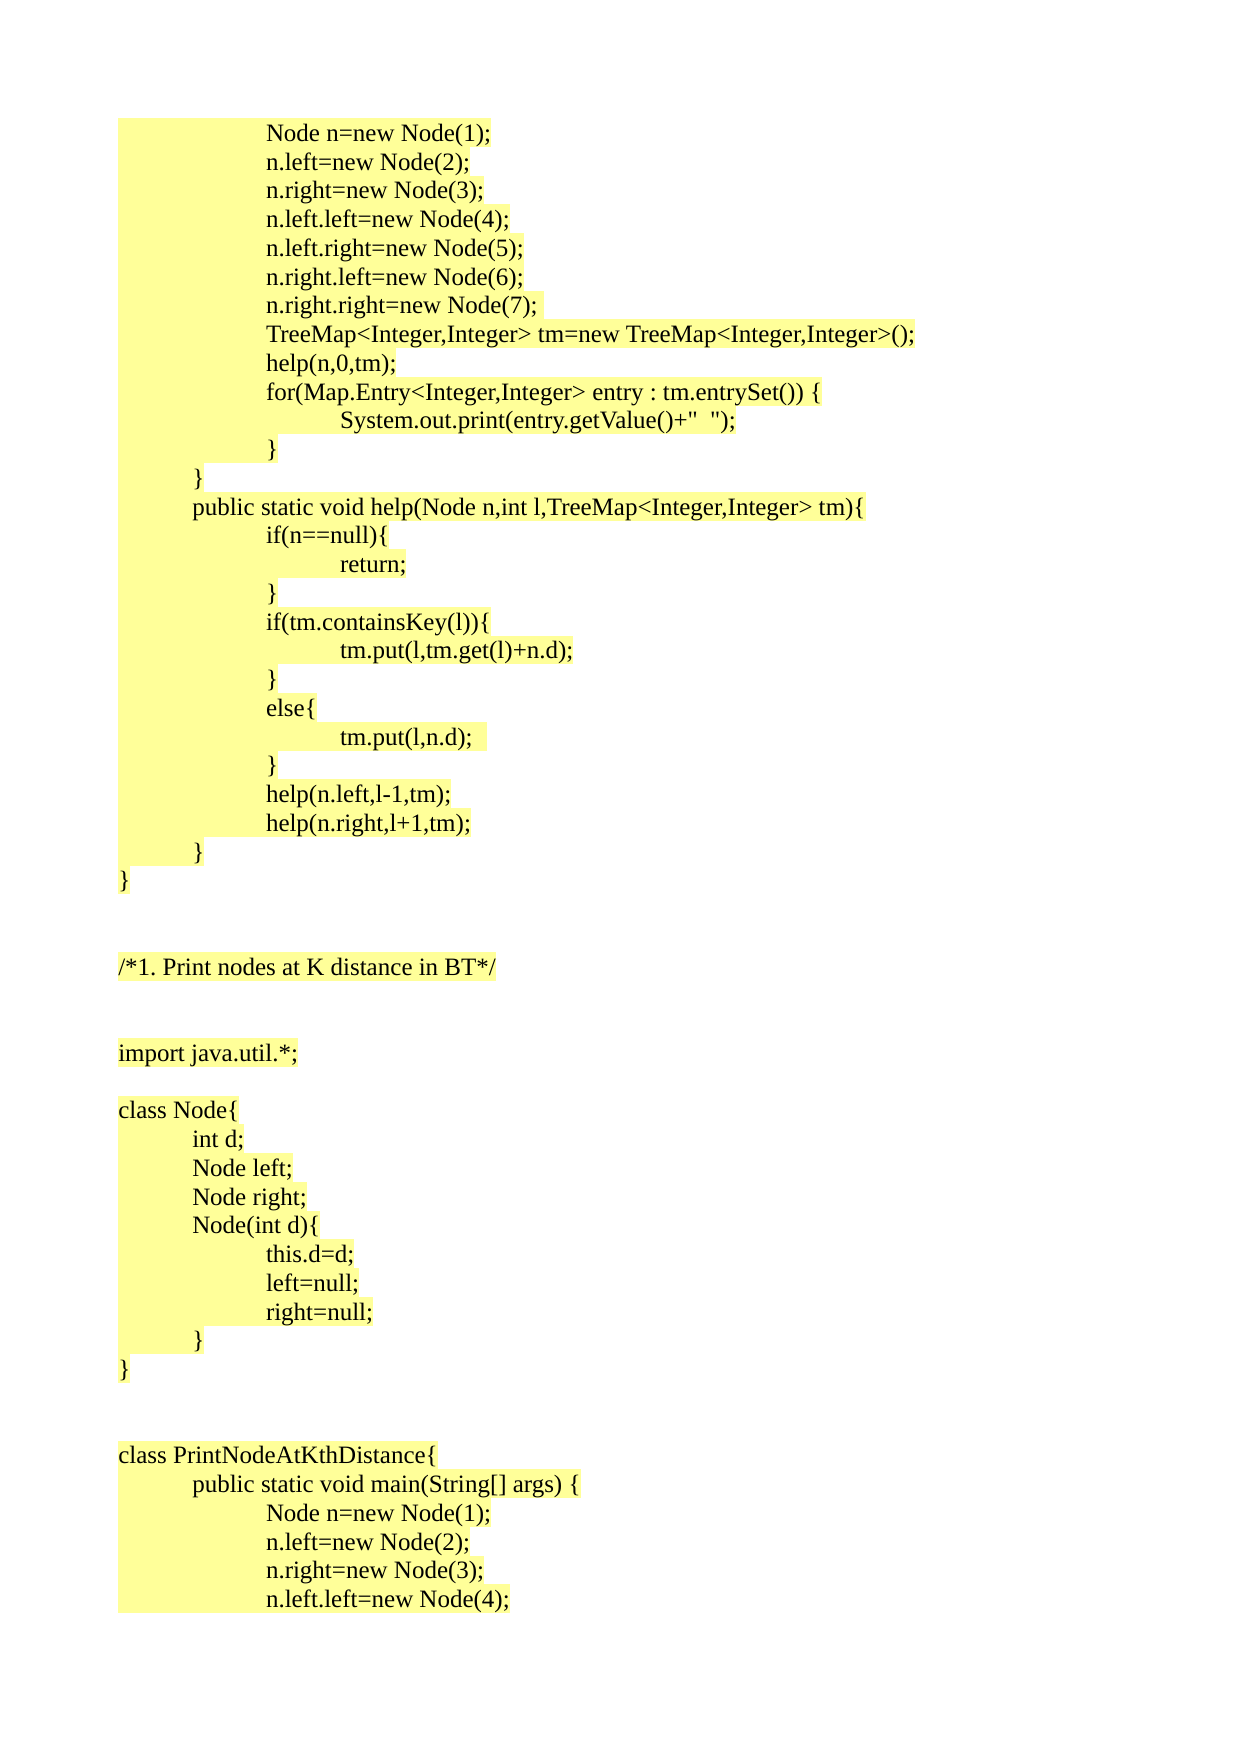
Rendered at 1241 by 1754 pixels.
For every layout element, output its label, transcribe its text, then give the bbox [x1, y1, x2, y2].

text right=null; [118, 1297, 1122, 1326]
text public static void main(String[] args) { [118, 1469, 1122, 1498]
text public static void help(Node n,int l,TreeMap<Integer,Integer> tm){ [118, 492, 1122, 521]
text n.left.left=new Node(4); [118, 204, 1122, 233]
text } [118, 434, 1122, 463]
text help(n,0,tm); [118, 348, 1122, 377]
text Node right; [118, 1182, 1122, 1211]
text if(tm.containsKey(l)){ [118, 607, 1122, 636]
text help(n.right,l+1,tm); [118, 808, 1122, 837]
text Node(int d){ [118, 1211, 1122, 1239]
text tm.put(l,n.d); [118, 722, 1122, 751]
text n.right=new Node(3); [118, 176, 1122, 204]
text class Node{ [118, 1096, 1122, 1124]
text Node n=new Node(1); [118, 118, 1122, 147]
text if(n==null){ [118, 521, 1122, 549]
text Node left; [118, 1153, 1122, 1182]
text n.left=new Node(2); [118, 1527, 1122, 1556]
text } [118, 837, 1122, 866]
text } [118, 664, 1122, 693]
text n.left.left=new Node(4); [118, 1584, 1122, 1613]
text } [118, 1326, 1122, 1354]
text else{ [118, 693, 1122, 722]
text this.d=d; [118, 1239, 1122, 1268]
text } [118, 1354, 1122, 1383]
text help(n.left,l-1,tm); [118, 779, 1122, 808]
text n.left.right=new Node(5); [118, 233, 1122, 262]
text class PrintNodeAtKthDistance{ [118, 1441, 1122, 1469]
text return; [118, 549, 1122, 578]
text } [118, 578, 1122, 607]
text } [118, 751, 1122, 779]
text n.right.left=new Node(6); [118, 262, 1122, 291]
text } [118, 463, 1122, 492]
text int d; [118, 1124, 1122, 1153]
text import java.util.*; [118, 1038, 1122, 1067]
text } [118, 866, 1122, 894]
text tm.put(l,tm.get(l)+n.d); [118, 636, 1122, 664]
text n.right.right=new Node(7); [118, 291, 1122, 319]
text n.right=new Node(3); [118, 1556, 1122, 1584]
text left=null; [118, 1268, 1122, 1297]
text for(Map.Entry<Integer,Integer> entry : tm.entrySet()) { [118, 377, 1122, 406]
text Node n=new Node(1); [118, 1498, 1122, 1527]
text TreeMap<Integer,Integer> tm=new TreeMap<Integer,Integer>(); [118, 319, 1122, 348]
text n.left=new Node(2); [118, 147, 1122, 176]
text System.out.print(entry.getValue()+" "); [118, 406, 1122, 434]
text /*1. Print nodes at K distance in BT*/ [118, 952, 1122, 981]
